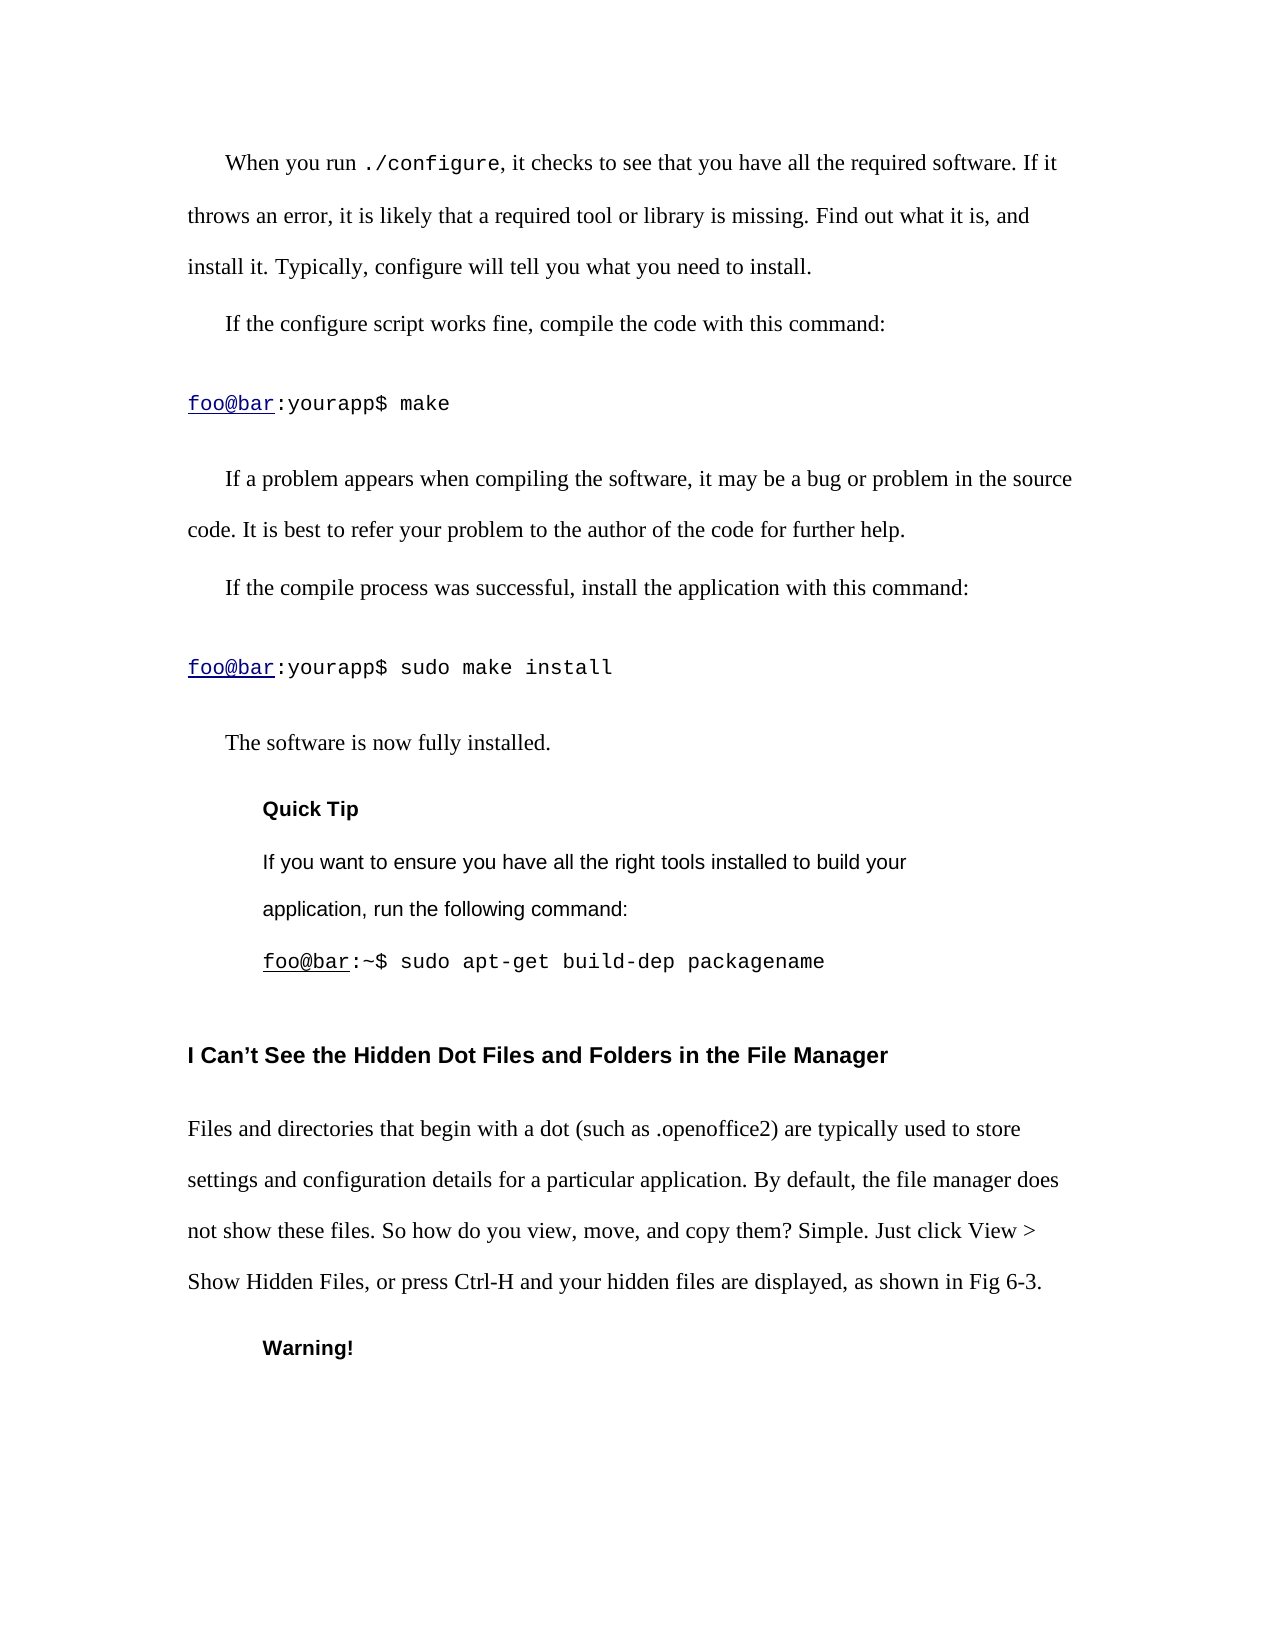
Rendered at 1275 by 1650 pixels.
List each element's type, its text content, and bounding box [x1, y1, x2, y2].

text If you want to ensure you have all the right tools installed to build your application, run the following command: [262, 851, 937, 921]
text The software is now fully installed. [187, 729, 1087, 755]
text foo@bar:yourapp$ sudo make install [187, 657, 1087, 681]
text If the compile process was successful, install the application with this command: [187, 574, 1087, 600]
text If the configure script works fine, compile the code with this command: [187, 311, 1087, 336]
text Warning! [262, 1336, 937, 1360]
text I Can’t See the Hidden Dot Files and Folders in the File Manager [187, 1043, 1087, 1069]
text When you run ./configure, it checks to see that you have all the required software. If it throws an error, it is likely that a required tool or library is missing. Find out what it is, and install it. Typically, configure will tell you what you need to install. [187, 150, 1087, 279]
text foo@bar:~$ sudo apt-get build-dep packagename [262, 951, 937, 975]
text If a problem appears when compiling the software, it may be a bug or problem in the source code. It is best to refer your problem to the author of the code for further help. [187, 466, 1087, 543]
text Quick Tip [262, 797, 937, 821]
text Files and directories that begin with a dot (such as .openoffice2) are typically used to store settings and configuration details for a particular application. By default, the file manager does not show these files. So how do you view, move, and copy them? Simple. Just click View > Show Hidden Files, or press Ctrl-H and your hidden files are displayed, as shown in Fig 6-3. [187, 1116, 1087, 1294]
text foo@bar:yourapp$ make [187, 393, 1087, 417]
